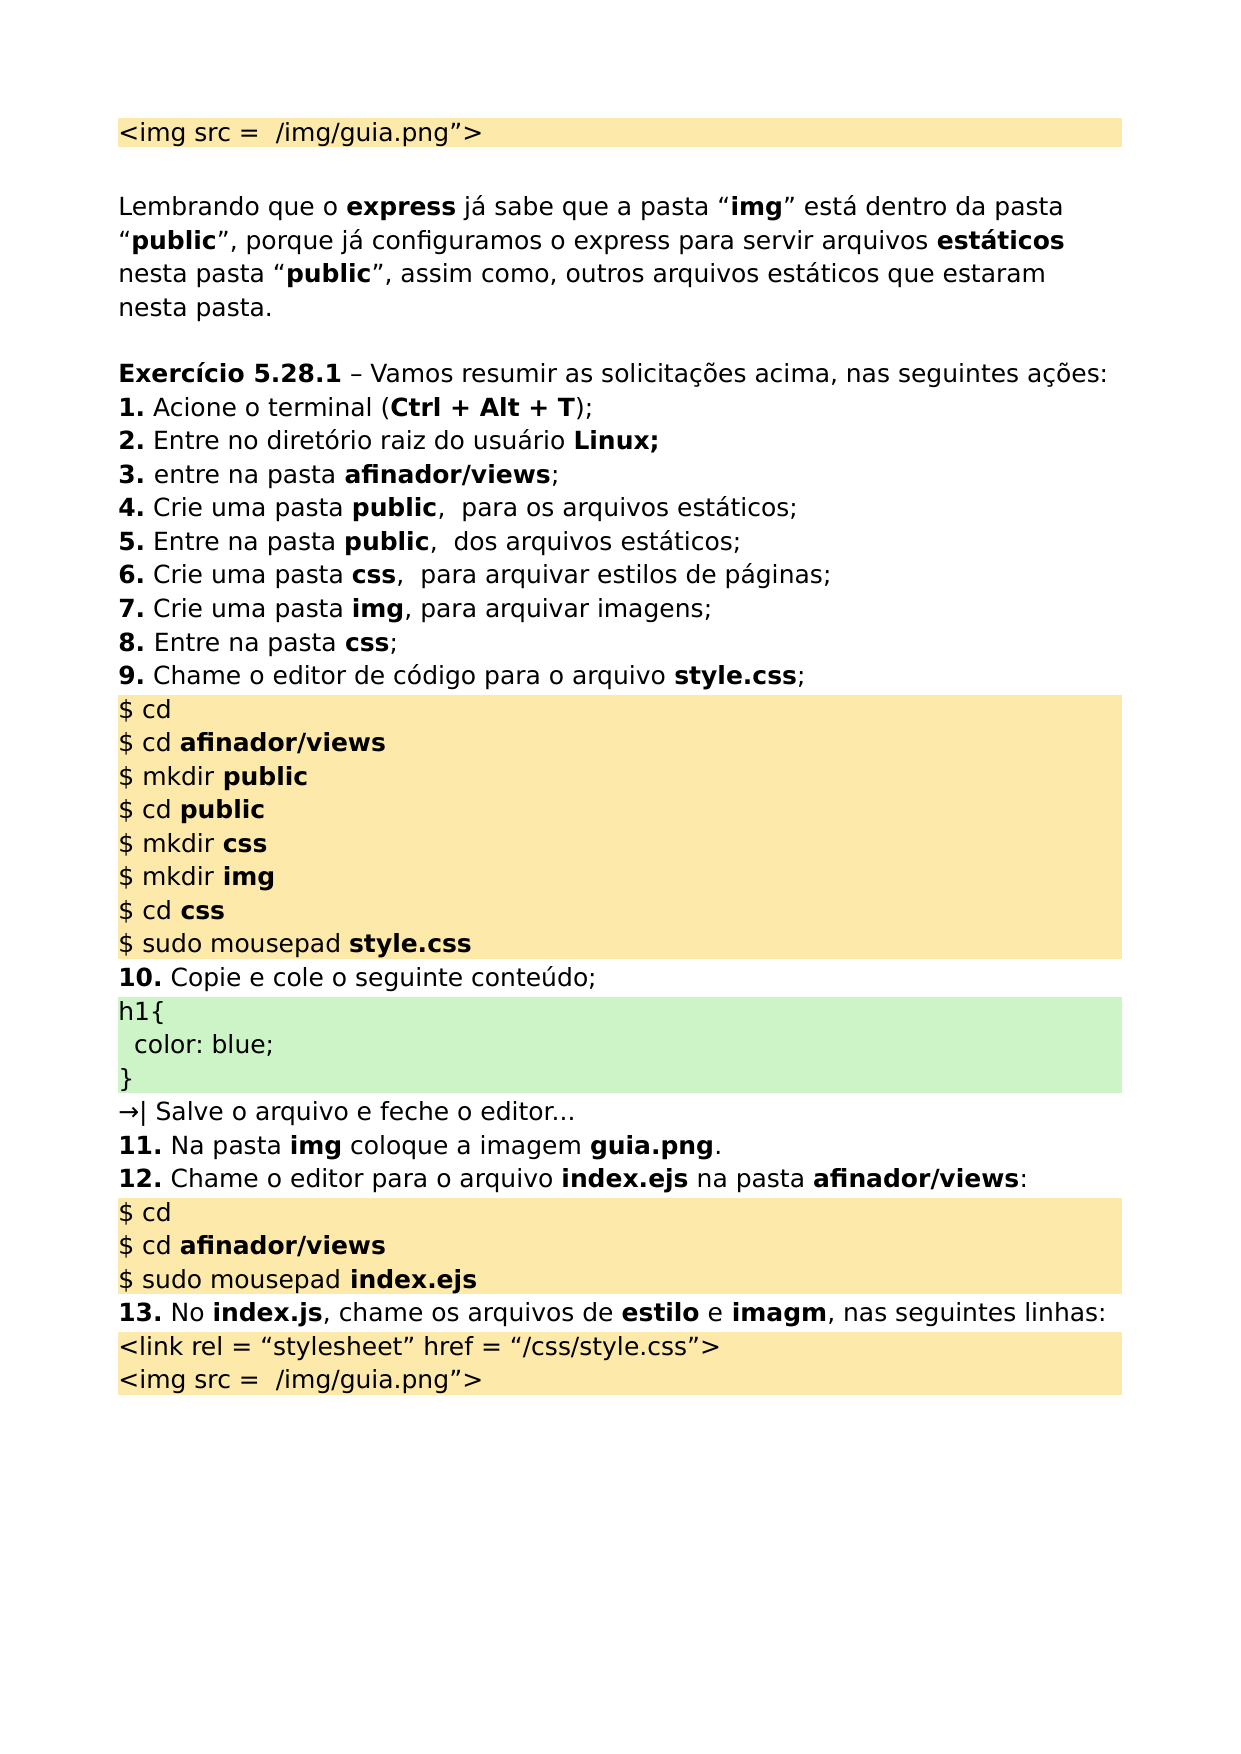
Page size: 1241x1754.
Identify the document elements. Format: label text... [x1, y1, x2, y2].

text $ sudo mousepad index.ejs [118, 1265, 1122, 1294]
list 6. Crie uma pasta css, para arquivar estilos de páginas; [118, 561, 1122, 590]
text $ cd [118, 1198, 1122, 1227]
text Exercício 5.28.1 – Vamos resumir as solicitações acima, nas seguintes ações: [118, 359, 1122, 388]
text h1{ [118, 997, 1122, 1026]
list 1. Acione o terminal (Ctrl + Alt + T); [118, 393, 1122, 422]
text <img src = /img/guia.png”> [118, 1366, 1122, 1395]
text color: blue; [118, 1030, 1122, 1059]
list 4. Crie uma pasta public, para os arquivos estáticos; [118, 493, 1122, 523]
text <link rel = “stylesheet” href = “/css/style.css”> [118, 1332, 1122, 1361]
text <img src = /img/guia.png”> [118, 118, 1122, 147]
list 9. Chame o editor de código para o arquivo style.css; [118, 661, 1122, 690]
list 5. Entre na pasta public, dos arquivos estáticos; [118, 527, 1122, 556]
text Lembrando que o express já sabe que a pasta “img” está dentro da pasta “public”, porque já configuramos o express para servir arquivos estáticos nesta pasta “public”, assim como, outros arquivos estáticos que estaram nesta pasta. [118, 192, 1122, 322]
text 12. Chame o editor para o arquivo index.ejs na pasta afinador/views: [118, 1164, 1122, 1193]
text 10. Copie e cole o seguinte conteúdo; [118, 963, 1122, 992]
text $ cd css [118, 896, 1122, 925]
list 2. Entre no diretório raiz do usuário Linux; [118, 426, 1122, 456]
text $ mkdir img [118, 862, 1122, 892]
text 13. No index.js, chame os arquivos de estilo e imagm, nas seguintes linhas: [118, 1298, 1122, 1328]
text $ mkdir public [118, 762, 1122, 791]
text $ cd afinador/views [118, 1231, 1122, 1261]
list 3. entre na pasta afinador/views; [118, 460, 1122, 489]
list 7. Crie uma pasta img, para arquivar imagens; [118, 594, 1122, 623]
text $ cd afinador/views [118, 728, 1122, 757]
text $ cd [118, 695, 1122, 724]
text $ mkdir css [118, 829, 1122, 858]
text →| Salve o arquivo e feche o editor... [118, 1097, 1122, 1126]
text 11. Na pasta img coloque a imagem guia.png. [118, 1131, 1122, 1160]
text } [118, 1064, 1122, 1093]
list 8. Entre na pasta css; [118, 628, 1122, 657]
text $ sudo mousepad style.css [118, 929, 1122, 959]
text $ cd public [118, 795, 1122, 824]
